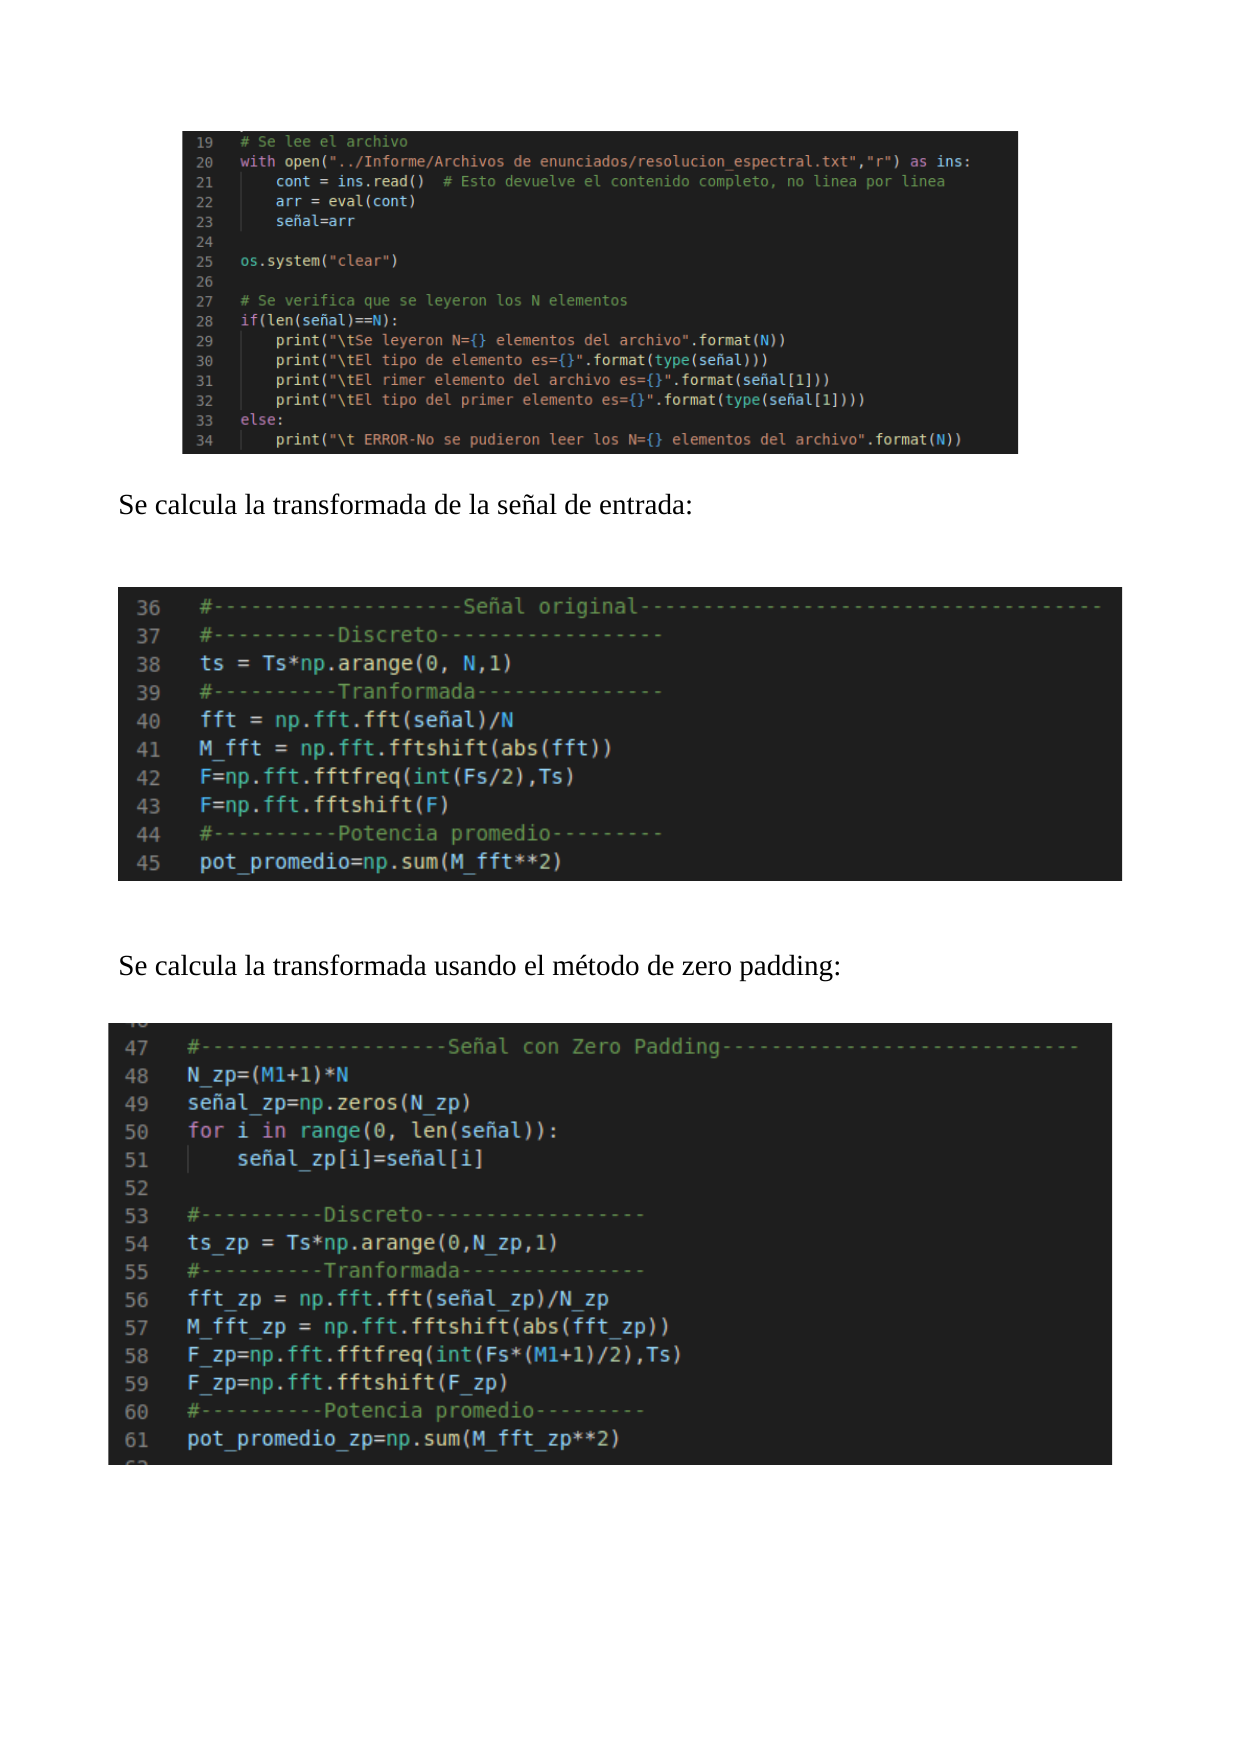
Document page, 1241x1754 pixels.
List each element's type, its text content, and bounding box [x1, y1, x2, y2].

text Se calcula la transformada de la señal de entrada: [118, 487, 1122, 521]
text Se calcula la transformada usando el método de zero padding: [118, 948, 1122, 981]
picture [108, 1023, 1113, 1465]
picture [182, 131, 1019, 454]
picture [118, 587, 1123, 881]
